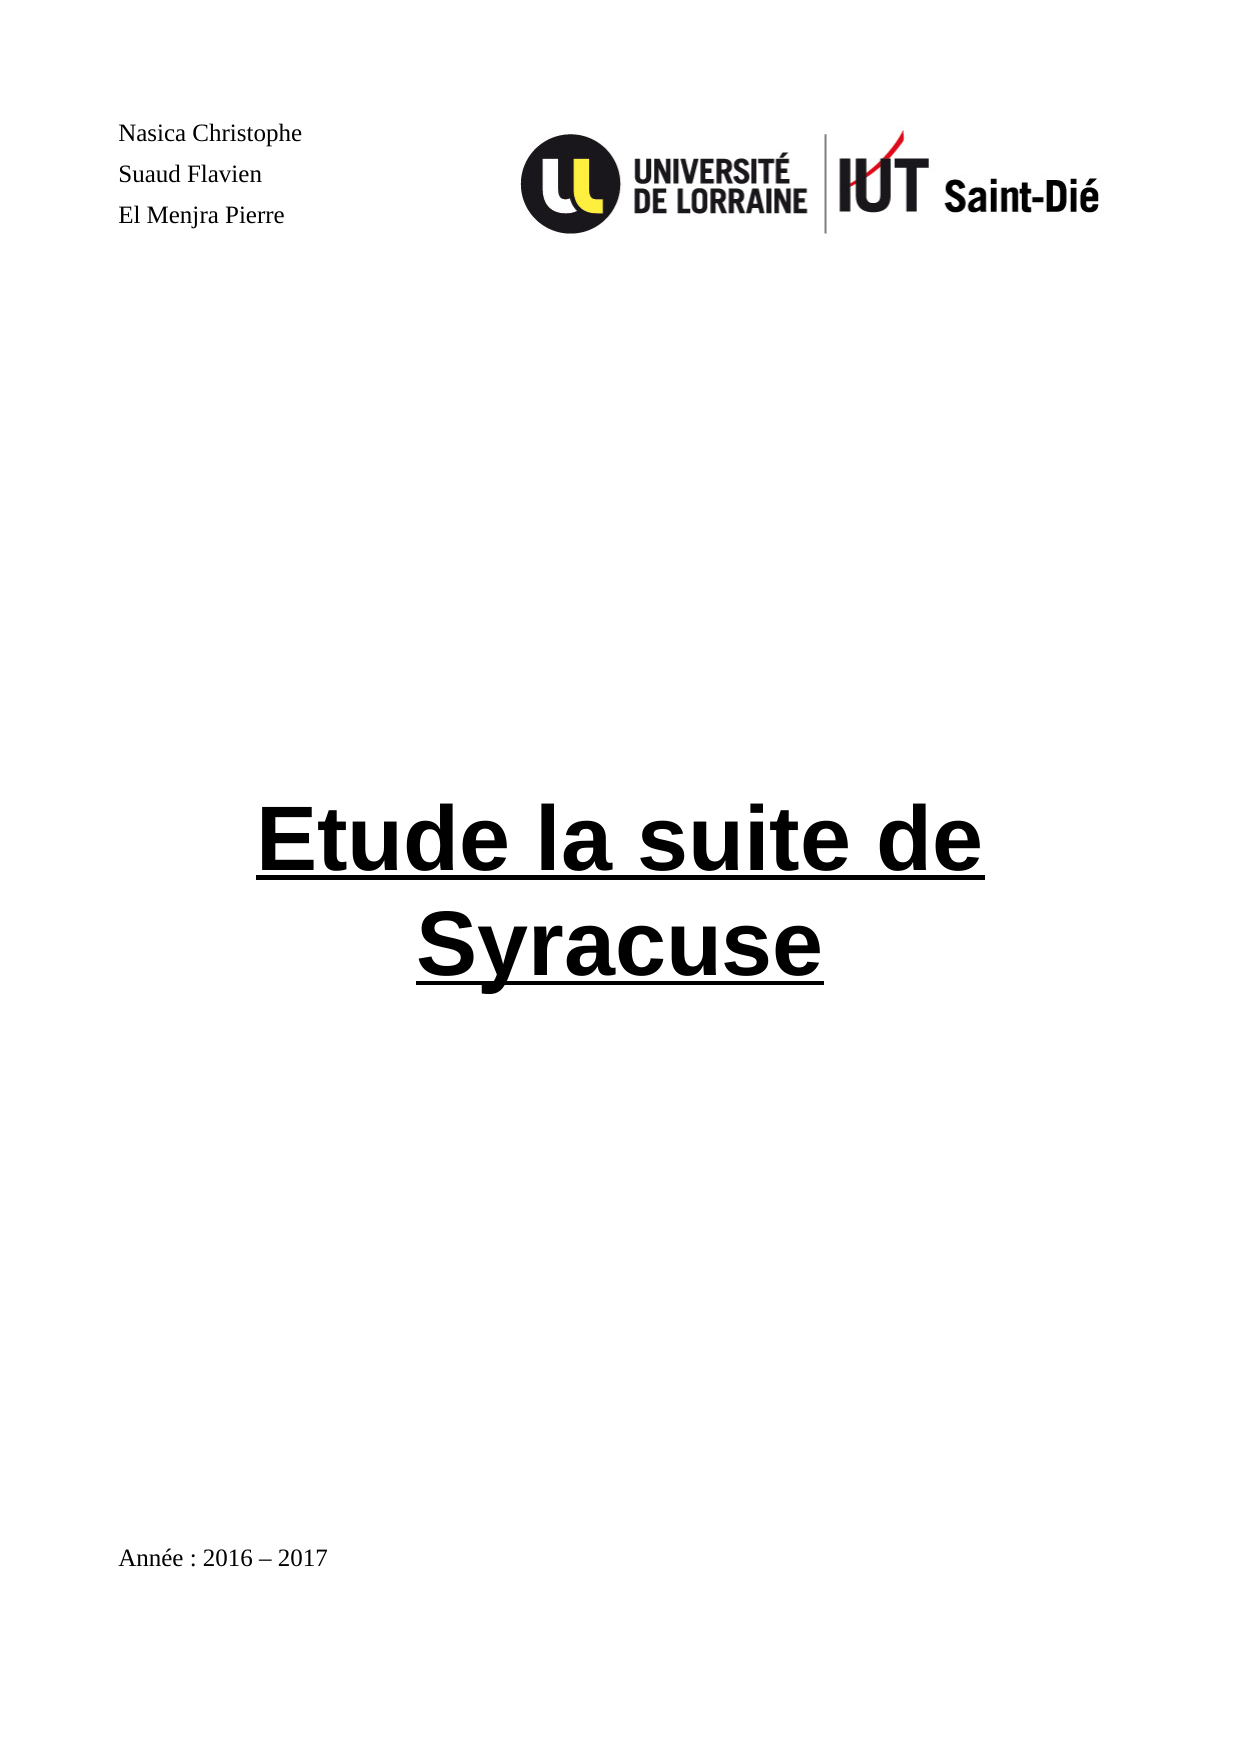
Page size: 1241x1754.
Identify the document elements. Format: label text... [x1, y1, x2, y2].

text Année : 2016 – 2017 [118, 1543, 1122, 1572]
picture [511, 118, 1116, 249]
text Nasica Christophe [118, 118, 511, 147]
text El Menjra Pierre [118, 201, 511, 229]
text Suaud Flavien [118, 159, 511, 188]
title Etude la suite de Syracuse [118, 784, 1122, 995]
